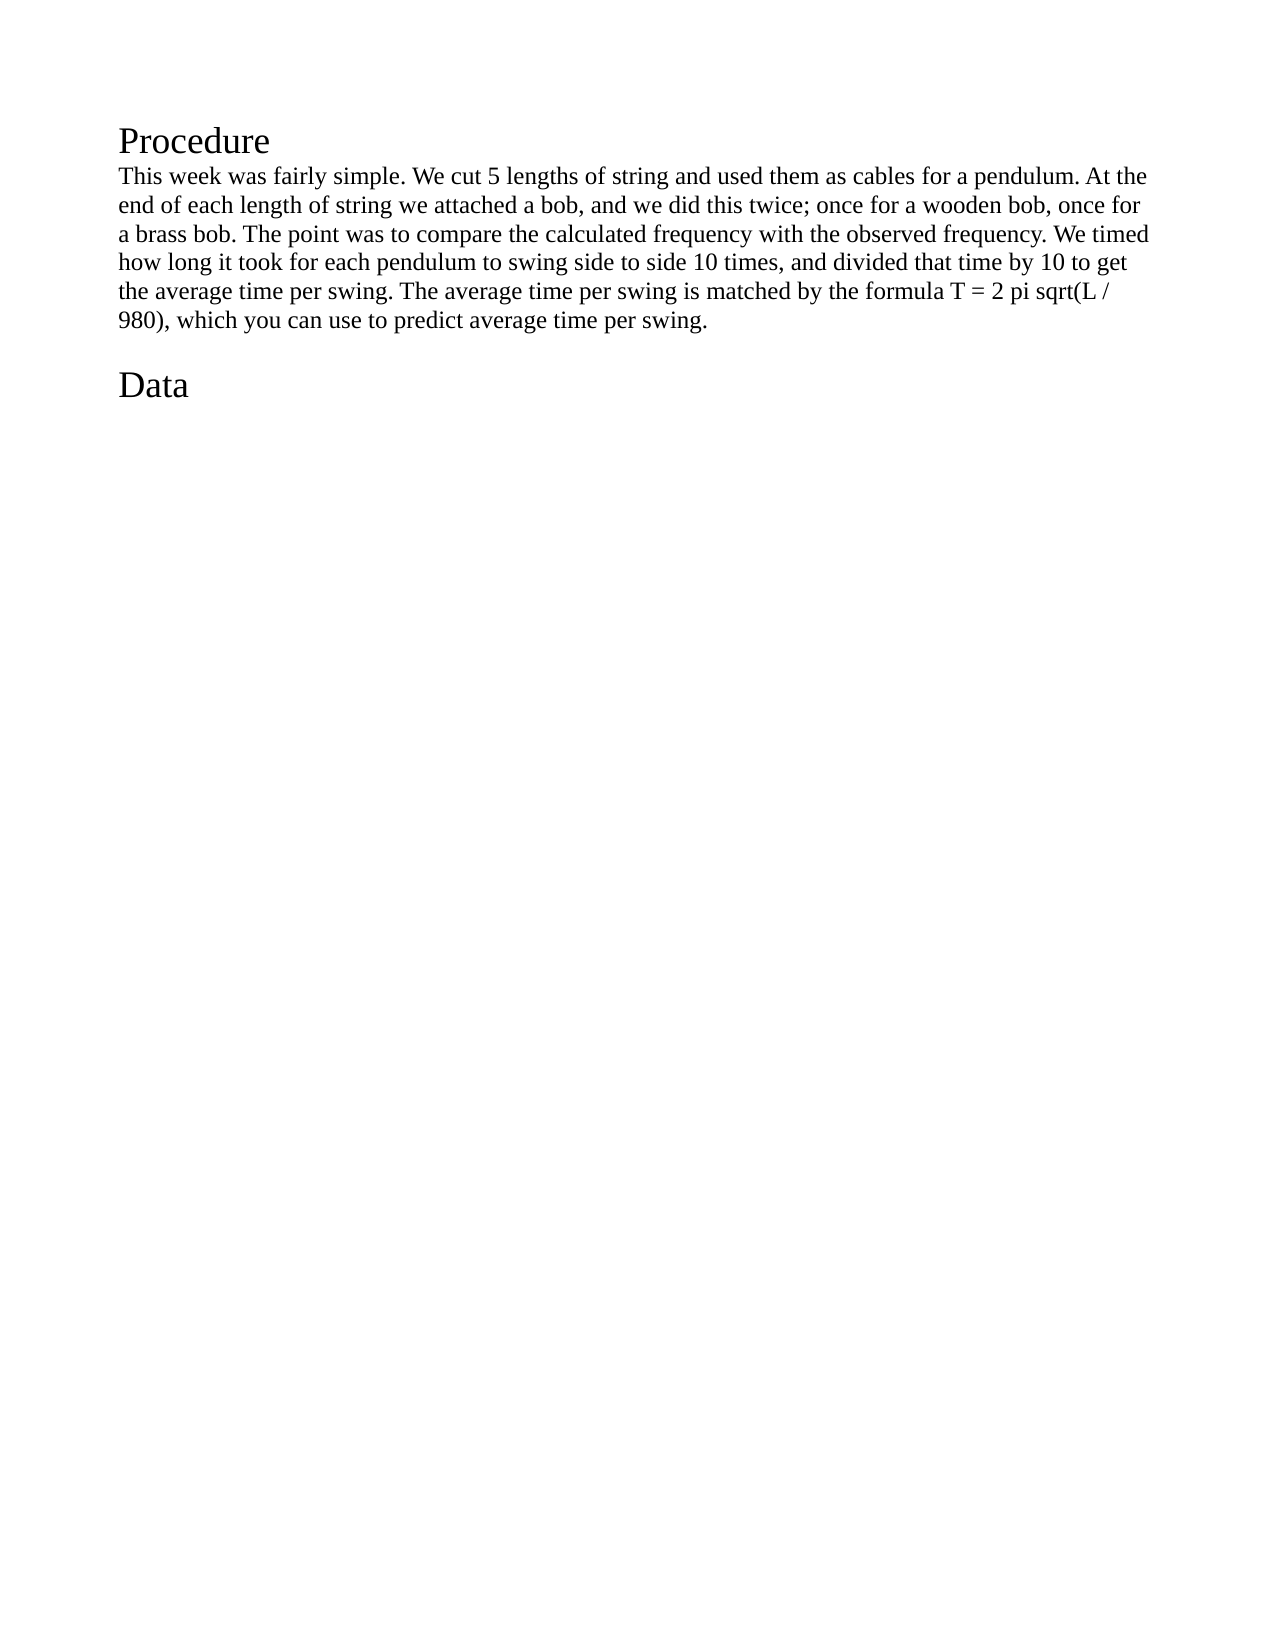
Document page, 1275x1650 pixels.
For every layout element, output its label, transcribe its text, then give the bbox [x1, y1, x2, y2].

text Procedure [118, 118, 1157, 161]
text This week was fairly simple. We cut 5 lengths of string and used them as cables for a pendulum. At the end of each length of string we attached a bob, and we did this twice; once for a wooden bob, once for a brass bob. The point was to compare the calculated frequency with the observed frequency. We timed how long it took for each pendulum to swing side to side 10 times, and divided that time by 10 to get the average time per swing. The average time per swing is matched by the formula T = 2 pi sqrt(L / 980), which you can use to predict average time per swing. [118, 161, 1157, 334]
text Data [118, 362, 1157, 406]
